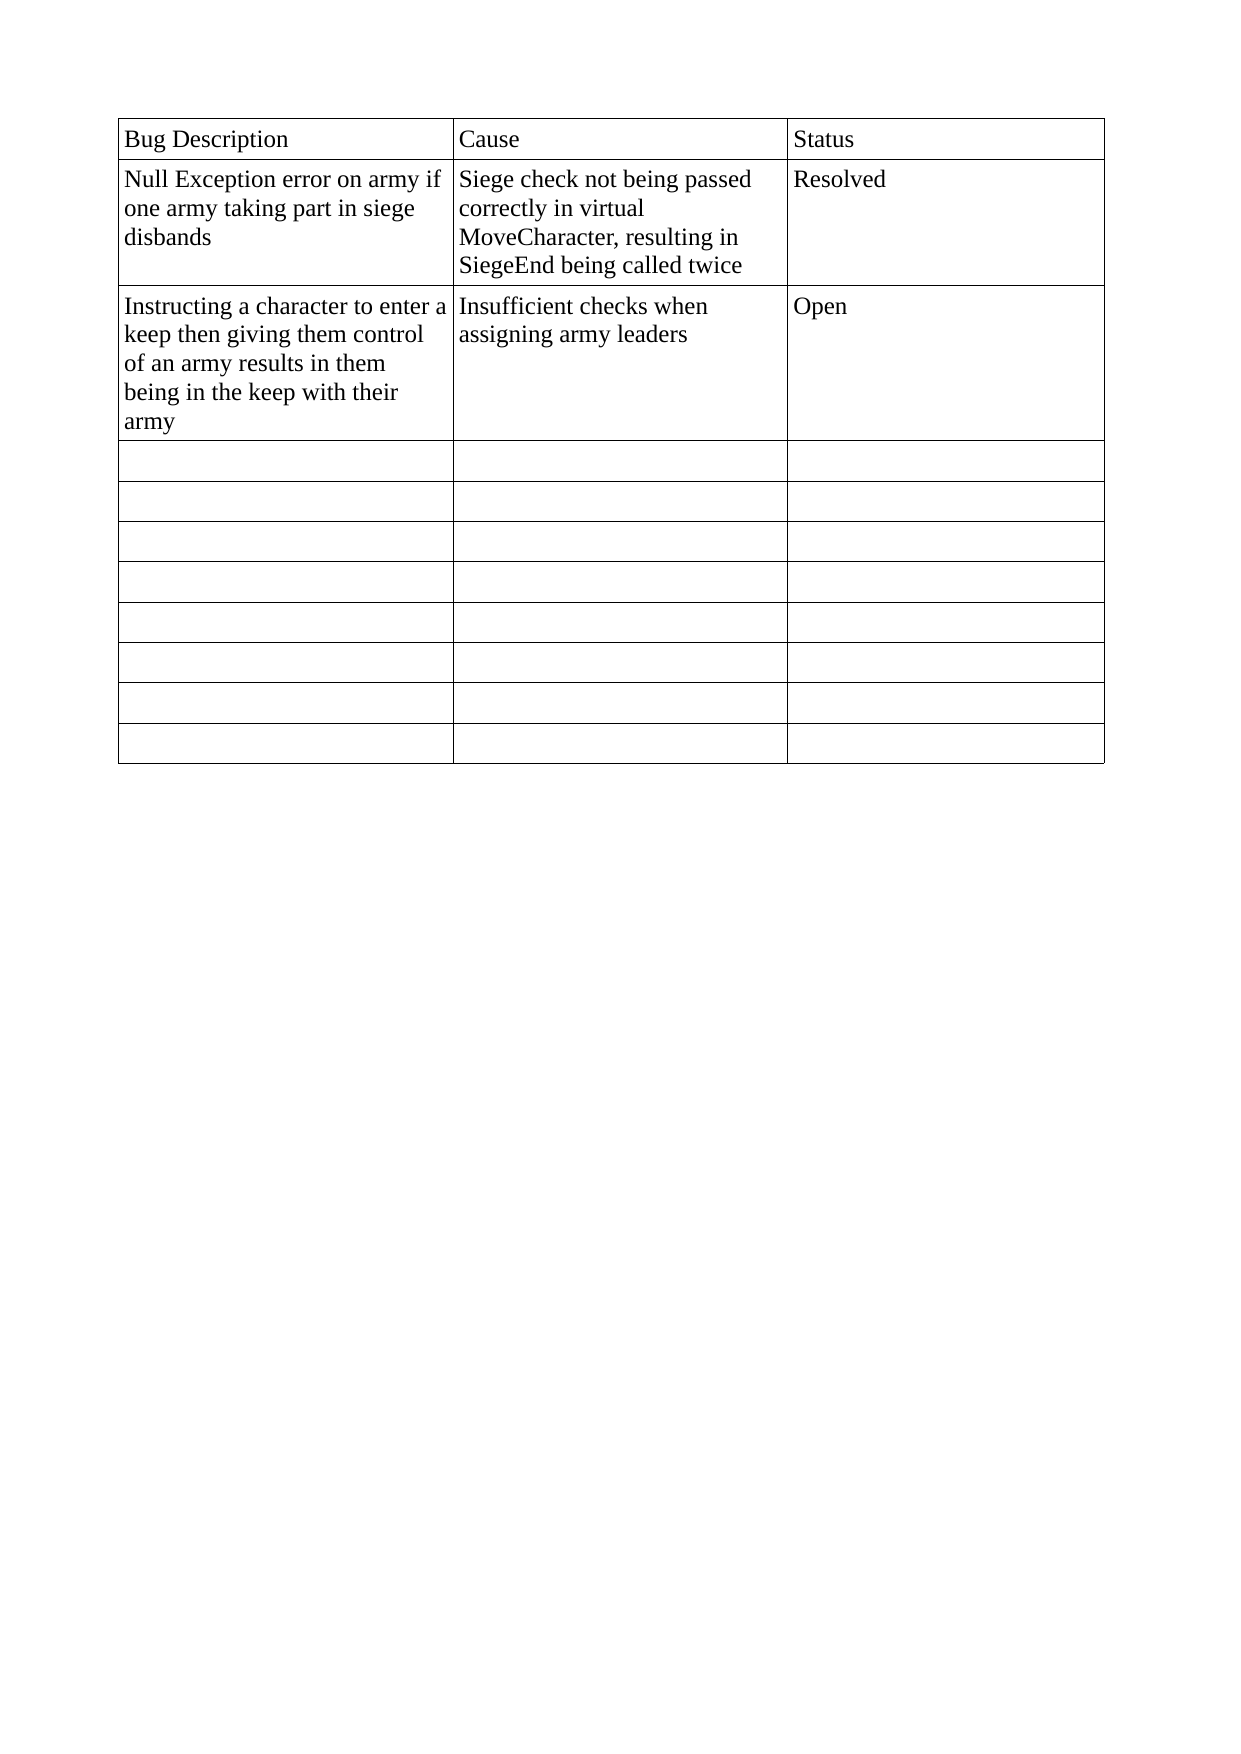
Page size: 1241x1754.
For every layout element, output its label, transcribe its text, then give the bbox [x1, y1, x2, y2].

table_cell [788, 441, 1104, 481]
table_cell [454, 683, 787, 722]
table_cell [119, 683, 453, 722]
table_cell [454, 562, 787, 602]
table_cell [788, 724, 1104, 763]
table_cell [119, 643, 453, 682]
table_cell [788, 522, 1104, 561]
table_header Cause [454, 119, 787, 158]
table_cell [454, 522, 787, 561]
table_cell [454, 441, 787, 481]
table_cell [119, 522, 453, 561]
table_cell [119, 441, 453, 481]
table_cell [788, 603, 1104, 642]
table_cell [119, 603, 453, 642]
table_cell [454, 603, 787, 642]
table_cell [119, 482, 453, 521]
table_cell Null Exception error on army if one army taking part in siege disbands [119, 160, 453, 285]
table_cell Resolved [788, 160, 1104, 285]
table_cell [119, 724, 453, 763]
table_cell [454, 482, 787, 521]
table_cell [788, 482, 1104, 521]
table_cell Open [788, 286, 1104, 440]
table_header Status [788, 119, 1104, 158]
table_cell Instructing a character to enter a keep then giving them control of an army results in them being in the keep with their army [119, 286, 453, 440]
table_header Bug Description [119, 119, 453, 158]
table_cell [119, 562, 453, 602]
table_cell Siege check not being passed correctly in virtual MoveCharacter, resulting in SiegeEnd being called twice [454, 160, 787, 285]
table_cell [788, 643, 1104, 682]
table_cell [788, 562, 1104, 602]
table_cell [788, 683, 1104, 722]
table_cell [454, 643, 787, 682]
table_cell [454, 724, 787, 763]
table_cell Insufficient checks when assigning army leaders [454, 286, 787, 440]
